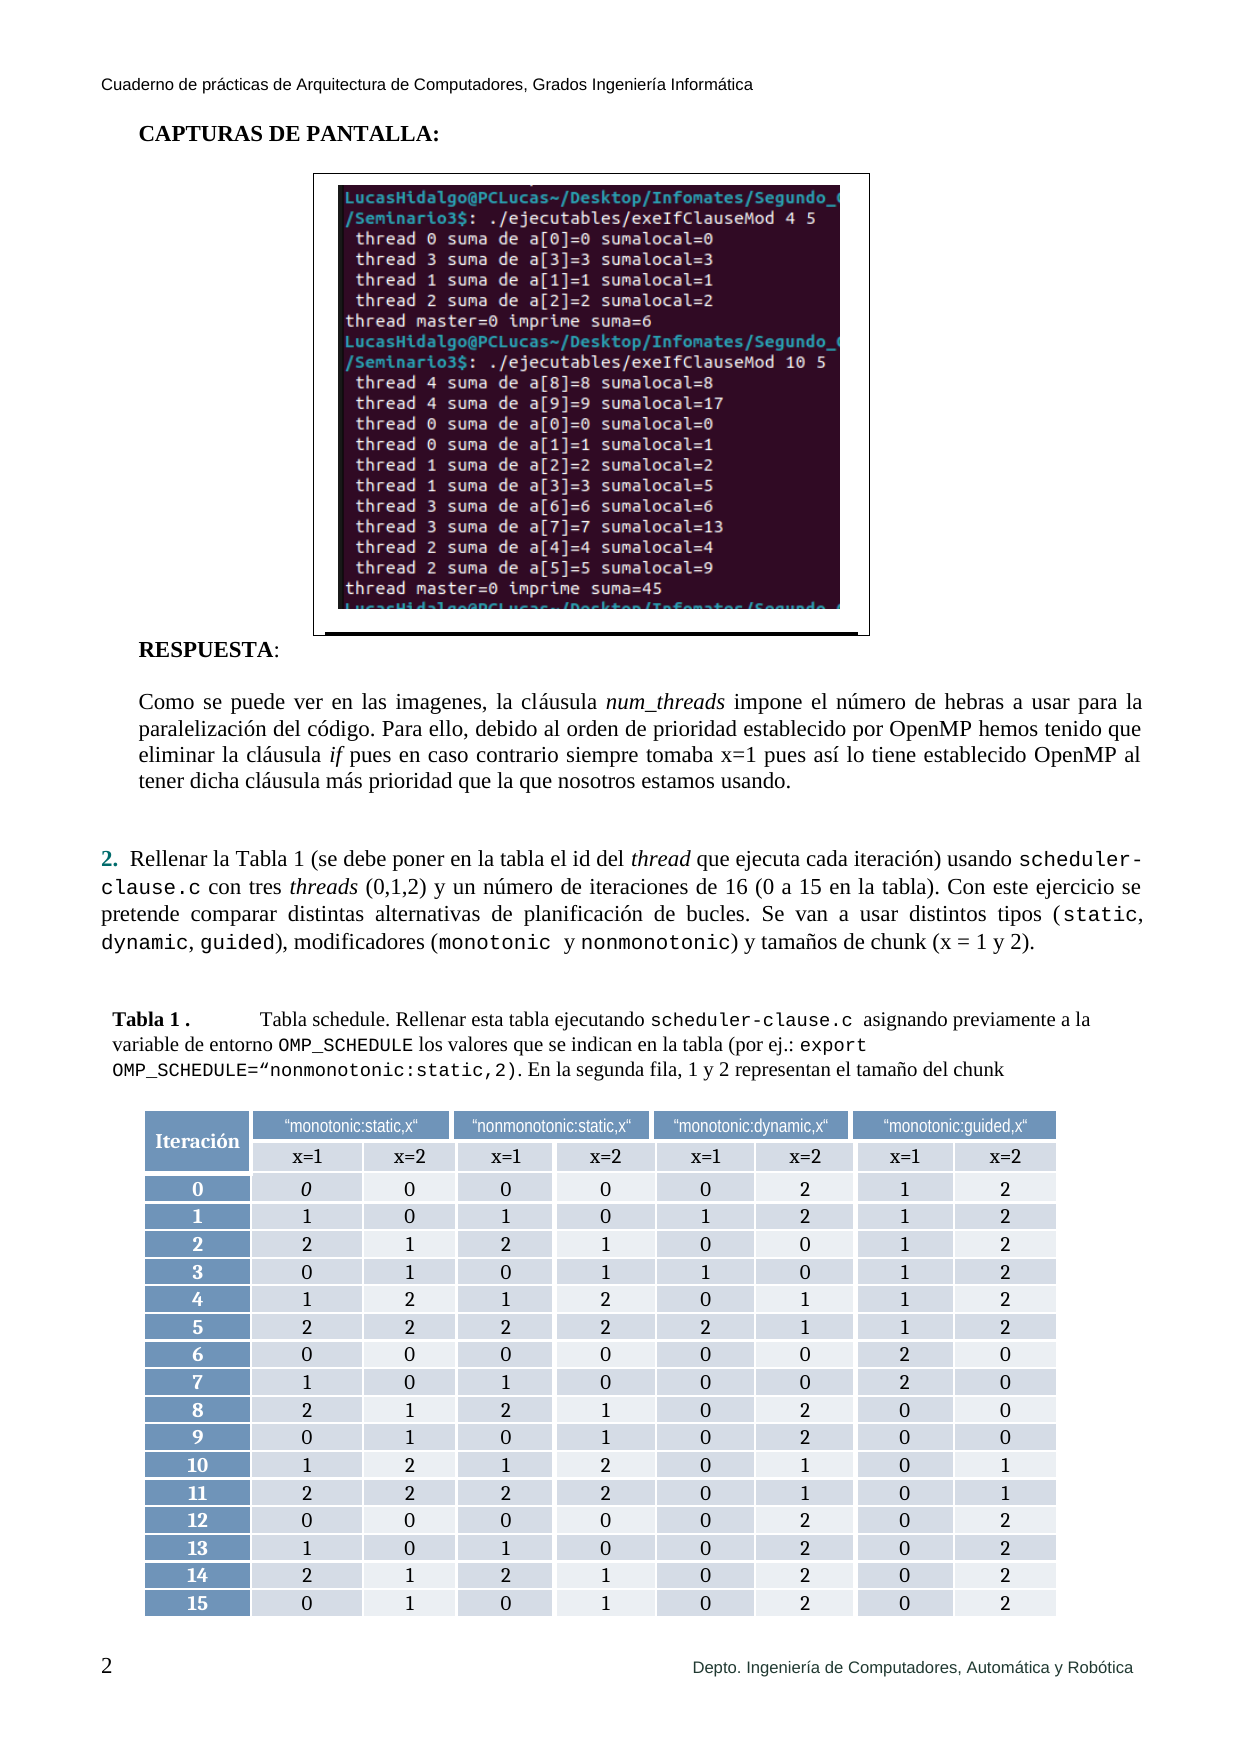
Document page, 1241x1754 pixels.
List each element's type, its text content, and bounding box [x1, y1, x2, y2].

table_cell 1 [756, 1452, 853, 1477]
table_cell 2 [756, 1535, 853, 1560]
table_cell 2 [252, 1480, 362, 1505]
table_cell 0 [557, 1204, 655, 1229]
table_cell 5 [145, 1314, 250, 1339]
table_cell 0 [657, 1563, 754, 1588]
table_cell 2 [955, 1535, 1056, 1560]
table_cell 7 [145, 1369, 250, 1395]
table_cell 1 [364, 1424, 455, 1450]
table_cell [1058, 1340, 1064, 1367]
table_cell 1 [955, 1452, 1056, 1477]
table_cell x=1 [253, 1143, 362, 1171]
table_cell 0 [657, 1369, 754, 1395]
table_cell 2 [145, 1231, 250, 1257]
table_cell 1 [756, 1314, 853, 1339]
table_header [1058, 1109, 1064, 1139]
table_cell 0 [252, 1342, 362, 1367]
table_cell 0 [657, 1424, 754, 1450]
table_cell 3 [145, 1259, 250, 1284]
table_cell [1058, 1229, 1064, 1257]
table_cell 0 [657, 1231, 754, 1257]
table_cell 8 [145, 1397, 250, 1422]
table_cell 2 [756, 1563, 853, 1588]
table_header Iteración [145, 1111, 249, 1171]
table_cell [1058, 1201, 1064, 1229]
table_cell 0 [756, 1342, 853, 1367]
table_cell 1 [364, 1259, 455, 1284]
table_header Tabla schedule. Rellenar esta tabla ejecutando scheduler-clause.c asignando previamente a la variable de entorno OMP_SCHEDULE los valores que se indican en la tabla (por ej.: export OMP_SCHEDULE=“nonmonotonic:static,2). En la segunda fila, 1 y 2 representan el tamaño del chunk [101, 982, 1142, 1082]
table_cell [101, 1082, 1142, 1109]
table_cell 0 [458, 1507, 552, 1533]
table_cell 1 [458, 1452, 552, 1477]
table_cell 1 [657, 1259, 754, 1284]
table_cell 0 [858, 1424, 953, 1450]
table_cell 1 [858, 1314, 953, 1339]
table_header “nonmonotonic:static,x“ [454, 1111, 649, 1139]
table_cell 11 [145, 1480, 250, 1505]
table_cell [1058, 1533, 1064, 1560]
table_cell 1 [858, 1204, 953, 1229]
table_cell 0 [458, 1590, 552, 1616]
table_cell 2 [458, 1314, 552, 1339]
table_cell 0 [756, 1369, 853, 1395]
table_cell 2 [364, 1286, 455, 1312]
table_cell 1 [756, 1286, 853, 1312]
table_cell 4 [145, 1286, 250, 1312]
table_cell 1 [557, 1397, 655, 1422]
table_cell 0 [458, 1342, 552, 1367]
table_cell 1 [364, 1231, 455, 1257]
table_cell [1058, 1422, 1064, 1450]
table_cell 1 [557, 1424, 655, 1450]
table_cell 1 [364, 1590, 455, 1616]
table_cell [1058, 1312, 1064, 1339]
list 2. Rellenar la Tabla 1 (se debe poner en la tabla el id del thread que ejecuta cada iteración) usando scheduler-clause.c con tres threads (0,1,2) y un número de iteraciones de 16 (0 a 15 en la tabla). Con este ejercicio se pretende comparar distintas alternativas de planificación de bucles. Se van a usar distintos tipos (static, dynamic, guided), modificadores (monotonic y nonmonotonic) y tamaños de chunk (x = 1 y 2). [101, 845, 1143, 956]
table_cell 0 [252, 1424, 362, 1450]
table_cell 0 [364, 1204, 455, 1229]
table_cell 2 [557, 1480, 655, 1505]
table_cell 1 [252, 1369, 362, 1395]
table_cell 2 [955, 1286, 1056, 1312]
table_header “monotonic:dynamic,x“ [654, 1111, 848, 1139]
table_cell [1058, 1257, 1064, 1284]
table_cell [1058, 1171, 1064, 1201]
table_cell 0 [955, 1424, 1056, 1450]
table_cell 2 [458, 1480, 552, 1505]
table_cell 2 [955, 1204, 1056, 1229]
table_cell x=2 [955, 1143, 1056, 1171]
table_cell 12 [145, 1507, 250, 1533]
text RESPUESTA: [138, 636, 1143, 662]
table_cell 0 [458, 1424, 552, 1450]
table_cell 0 [756, 1259, 853, 1284]
table_cell 0 [364, 1369, 455, 1395]
table_header [314, 174, 869, 635]
table_cell 14 [145, 1563, 250, 1588]
table_cell 1 [458, 1204, 552, 1229]
text Como se puede ver en las imagenes, la cláusula num_threads impone el número de hebras a usar para la paralelización del código. Para ello, debido al orden de prioridad establecido por OpenMP hemos tenido que eliminar la cláusula if pues en caso contrario siempre tomaba x=1 pues así lo tiene establecido OpenMP al tener dicha cláusula más prioridad que la que nosotros estamos usando. [138, 688, 1143, 794]
table_cell 2 [955, 1590, 1056, 1616]
table_cell 2 [955, 1314, 1056, 1339]
table_cell x=2 [756, 1143, 853, 1171]
table_cell 2 [458, 1563, 552, 1588]
table_cell 1 [145, 1204, 250, 1229]
table_header “monotonic:static,x“ [253, 1111, 449, 1139]
table_cell 10 [145, 1452, 250, 1477]
table_cell 1 [858, 1259, 953, 1284]
table_cell 0 [557, 1173, 655, 1201]
table_cell 2 [858, 1369, 953, 1395]
table_cell 2 [364, 1314, 455, 1339]
table_cell 2 [756, 1173, 853, 1201]
table_cell 0 [955, 1342, 1056, 1367]
table_cell 0 [252, 1590, 362, 1616]
table_cell 0 [557, 1369, 655, 1395]
table_cell 1 [364, 1563, 455, 1588]
table_cell 1 [557, 1590, 655, 1616]
table_cell x=2 [557, 1143, 655, 1171]
table_cell 1 [657, 1204, 754, 1229]
table_cell [1058, 1588, 1064, 1616]
table_cell 1 [858, 1286, 953, 1312]
table_cell 15 [145, 1590, 250, 1616]
table_cell 1 [557, 1231, 655, 1257]
table_cell 2 [557, 1314, 655, 1339]
table_cell 0 [657, 1535, 754, 1560]
table_cell 2 [756, 1204, 853, 1229]
table_cell 2 [252, 1314, 362, 1339]
table_cell 2 [252, 1397, 362, 1422]
table_cell 2 [252, 1563, 362, 1588]
table_cell 0 [252, 1507, 362, 1533]
table_cell 0 [364, 1173, 455, 1201]
table_cell 2 [657, 1314, 754, 1339]
table_cell 2 [955, 1563, 1056, 1588]
table_cell 1 [756, 1480, 853, 1505]
table_cell 0 [955, 1397, 1056, 1422]
table_cell 0 [364, 1342, 455, 1367]
table_cell [1058, 1505, 1064, 1533]
table_cell 2 [252, 1231, 362, 1257]
table_cell [1058, 1560, 1064, 1588]
table_cell 2 [858, 1342, 953, 1367]
table_cell 0 [858, 1563, 953, 1588]
table_cell 0 [252, 1173, 362, 1201]
table_cell x=2 [364, 1143, 455, 1171]
text CAPTURAS DE PANTALLA: [138, 121, 1143, 147]
table_cell 0 [858, 1535, 953, 1560]
table_cell 2 [955, 1231, 1056, 1257]
table_header “monotonic:guided,x“ [853, 1111, 1056, 1139]
table_cell 0 [657, 1452, 754, 1477]
table_cell 1 [955, 1480, 1056, 1505]
table_cell 0 [657, 1173, 754, 1201]
table_cell 0 [955, 1369, 1056, 1395]
table_cell 0 [458, 1173, 552, 1201]
table_cell 0 [252, 1259, 362, 1284]
table_cell [1058, 1139, 1064, 1171]
table_cell 0 [858, 1397, 953, 1422]
table_cell 2 [557, 1452, 655, 1477]
table_cell 1 [557, 1259, 655, 1284]
table_cell 13 [145, 1535, 250, 1560]
table_cell 0 [858, 1590, 953, 1616]
table_cell 9 [145, 1424, 250, 1450]
picture [338, 185, 840, 609]
table_cell 0 [557, 1342, 655, 1367]
table_cell 1 [252, 1286, 362, 1312]
table_cell 2 [756, 1424, 853, 1450]
table_cell 2 [364, 1452, 455, 1477]
table_cell 0 [657, 1342, 754, 1367]
table_cell 0 [557, 1507, 655, 1533]
table_cell 0 [657, 1590, 754, 1616]
table_cell x=1 [657, 1143, 754, 1171]
table_cell 2 [756, 1397, 853, 1422]
table_cell 1 [252, 1204, 362, 1229]
table_cell 0 [657, 1507, 754, 1533]
table_cell 1 [364, 1397, 455, 1422]
table_cell 0 [858, 1507, 953, 1533]
table_cell 0 [458, 1259, 552, 1284]
table_cell 2 [955, 1259, 1056, 1284]
table_cell 2 [756, 1590, 853, 1616]
table_cell [1058, 1284, 1064, 1312]
table_cell 1 [458, 1369, 552, 1395]
table_cell 2 [458, 1231, 552, 1257]
table_cell 6 [145, 1342, 250, 1367]
table_cell 0 [756, 1231, 853, 1257]
table_cell 2 [557, 1286, 655, 1312]
table_cell [1058, 1395, 1064, 1422]
table_cell [1058, 1478, 1064, 1505]
table_cell [1058, 1367, 1064, 1395]
table_cell 0 [145, 1176, 250, 1201]
table_cell 2 [756, 1507, 853, 1533]
table_cell 1 [252, 1452, 362, 1477]
table_cell 0 [364, 1507, 455, 1533]
table_cell 1 [458, 1535, 552, 1560]
table_cell 2 [955, 1507, 1056, 1533]
table_cell 0 [364, 1535, 455, 1560]
table_cell 1 [858, 1173, 953, 1201]
table_cell 0 [657, 1286, 754, 1312]
table_cell 0 [657, 1480, 754, 1505]
table_cell 0 [858, 1452, 953, 1477]
table_cell 1 [458, 1286, 552, 1312]
table_cell 2 [364, 1480, 455, 1505]
table_cell x=1 [858, 1143, 953, 1171]
table_cell [1058, 1450, 1064, 1477]
table_cell 2 [458, 1397, 552, 1422]
table_cell 2 [955, 1173, 1056, 1201]
table_cell 0 [557, 1535, 655, 1560]
table_cell 0 [657, 1397, 754, 1422]
table_cell x=1 [458, 1143, 552, 1171]
table_cell 1 [252, 1535, 362, 1560]
table_cell 1 [557, 1563, 655, 1588]
table_cell 0 [858, 1480, 953, 1505]
table_cell 1 [858, 1231, 953, 1257]
